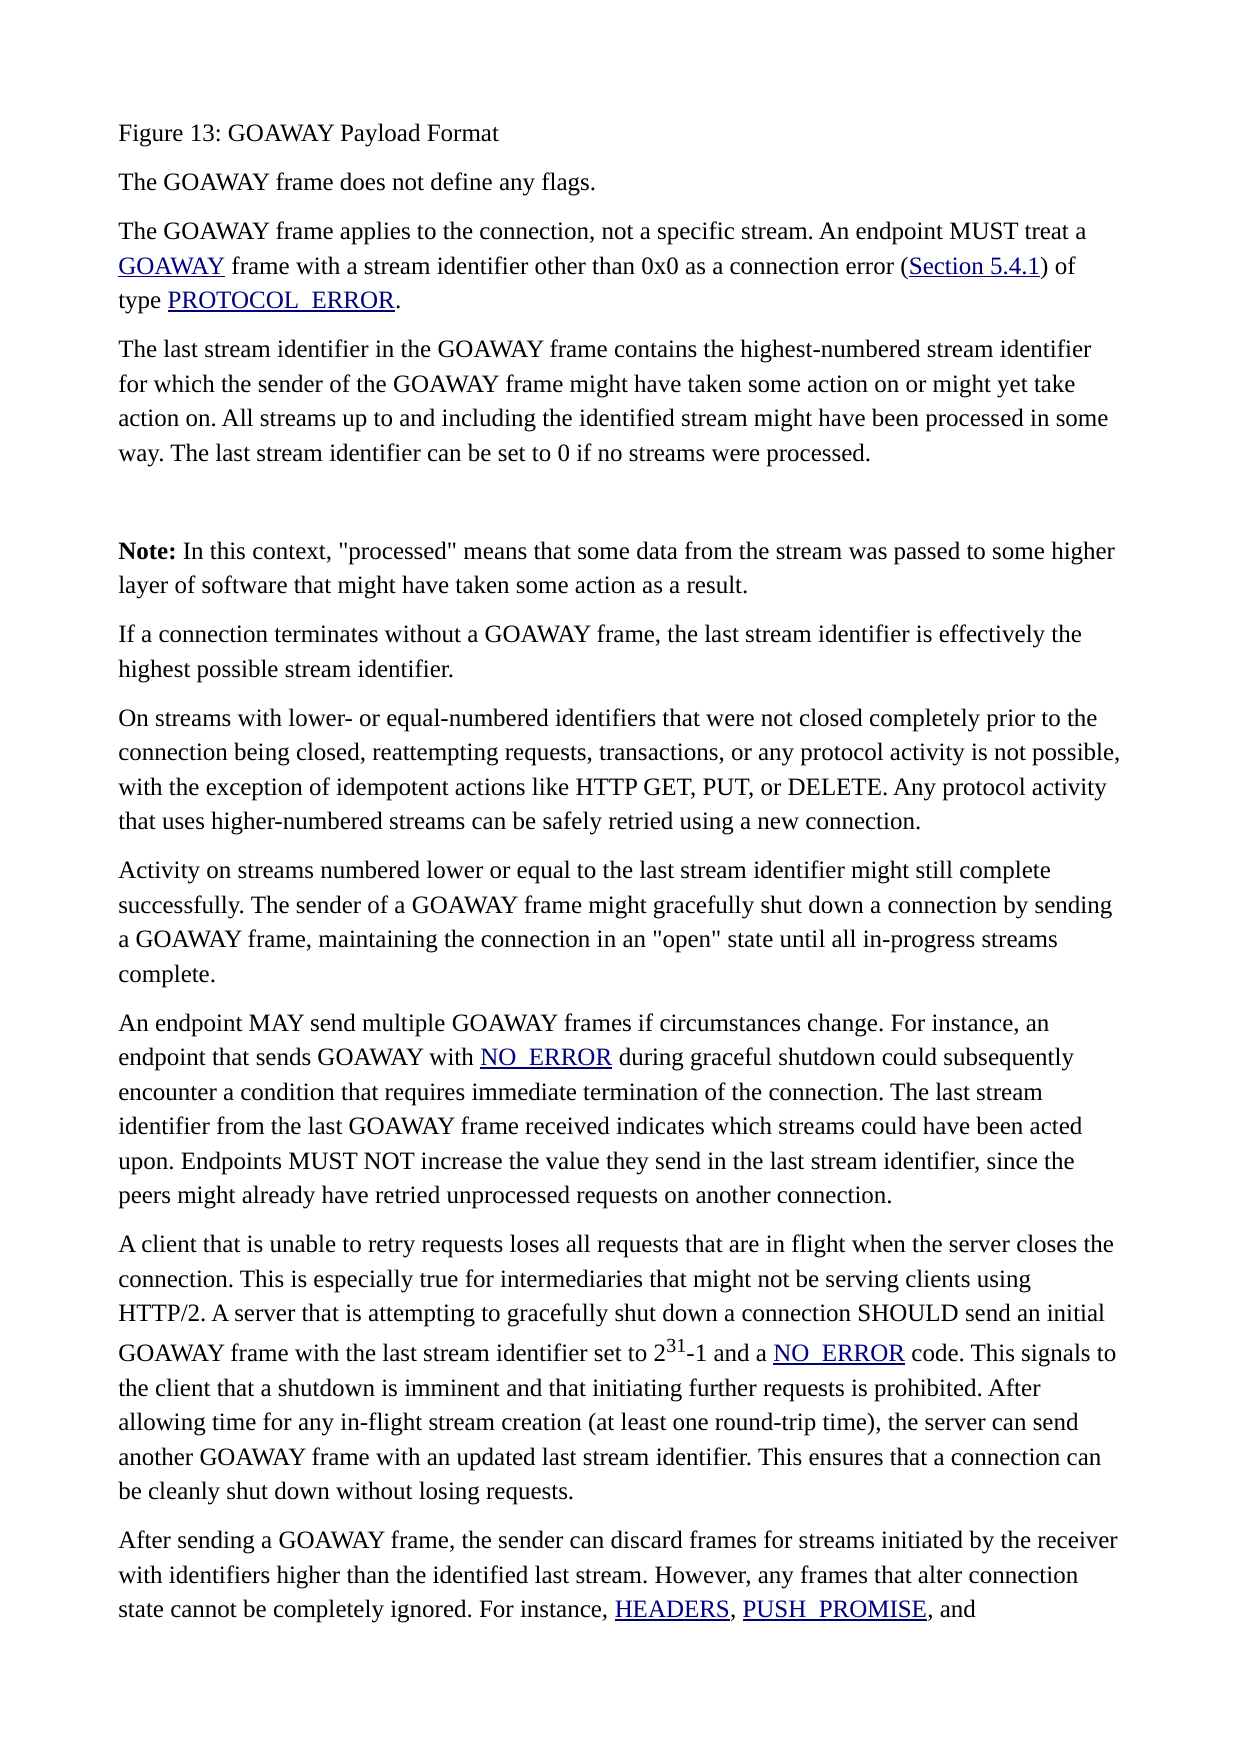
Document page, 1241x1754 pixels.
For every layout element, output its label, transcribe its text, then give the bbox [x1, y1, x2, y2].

text The GOAWAY frame does not define any flags. [118, 167, 1122, 196]
text Activity on streams numbered lower or equal to the last stream identifier might still complete successfully. The sender of a GOAWAY frame might gracefully shut down a connection by sending a GOAWAY frame, maintaining the connection in an "open" state until all in-progress streams complete. [118, 855, 1122, 988]
text On streams with lower- or equal-numbered identifiers that were not closed completely prior to the connection being closed, reattempting requests, transactions, or any protocol activity is not possible, with the exception of idempotent actions like HTTP GET, PUT, or DELETE. Any protocol activity that uses higher-numbered streams can be safely retried using a new connection. [118, 703, 1122, 835]
text After sending a GOAWAY frame, the sender can discard frames for streams initiated by the receiver with identifiers higher than the identified last stream. However, any frames that alter connection state cannot be completely ignored. For instance, HEADERS, PUSH_PROMISE, and [118, 1526, 1122, 1623]
text Note: In this context, "processed" means that some data from the stream was passed to some higher layer of software that might have taken some action as a result. [118, 536, 1122, 599]
text A client that is unable to retry requests loses all requests that are in flight when the server closes the connection. This is especially true for intermediaries that might not be serving clients using HTTP/2. A server that is attempting to gracefully shut down a connection SHOULD send an initial GOAWAY frame with the last stream identifier set to 231-1 and a NO_ERROR code. This signals to the client that a shutdown is imminent and that initiating further requests is prohibited. After allowing time for any in-flight stream creation (at least one round-trip time), the server can send another GOAWAY frame with an updated last stream identifier. This ensures that a connection can be cleanly shut down without losing requests. [118, 1229, 1122, 1505]
text An endpoint MAY send multiple GOAWAY frames if circumstances change. For instance, an endpoint that sends GOAWAY with NO_ERROR during graceful shutdown could subsequently encounter a condition that requires immediate termination of the connection. The last stream identifier from the last GOAWAY frame received indicates which streams could have been acted upon. Endpoints MUST NOT increase the value they send in the last stream identifier, since the peers might already have retried unprocessed requests on another connection. [118, 1008, 1122, 1209]
text Figure 13: GOAWAY Payload Format [118, 118, 1122, 147]
text The GOAWAY frame applies to the connection, not a specific stream. An endpoint MUST treat a GOAWAY frame with a stream identifier other than 0x0 as a connection error (Section 5.4.1) of type PROTOCOL_ERROR. [118, 216, 1122, 314]
text If a connection terminates without a GOAWAY frame, the last stream identifier is effectively the highest possible stream identifier. [118, 619, 1122, 683]
text The last stream identifier in the GOAWAY frame contains the highest-numbered stream identifier for which the sender of the GOAWAY frame might have taken some action on or might yet take action on. All streams up to and including the identified stream might have been processed in some way. The last stream identifier can be set to 0 if no streams were processed. [118, 334, 1122, 466]
